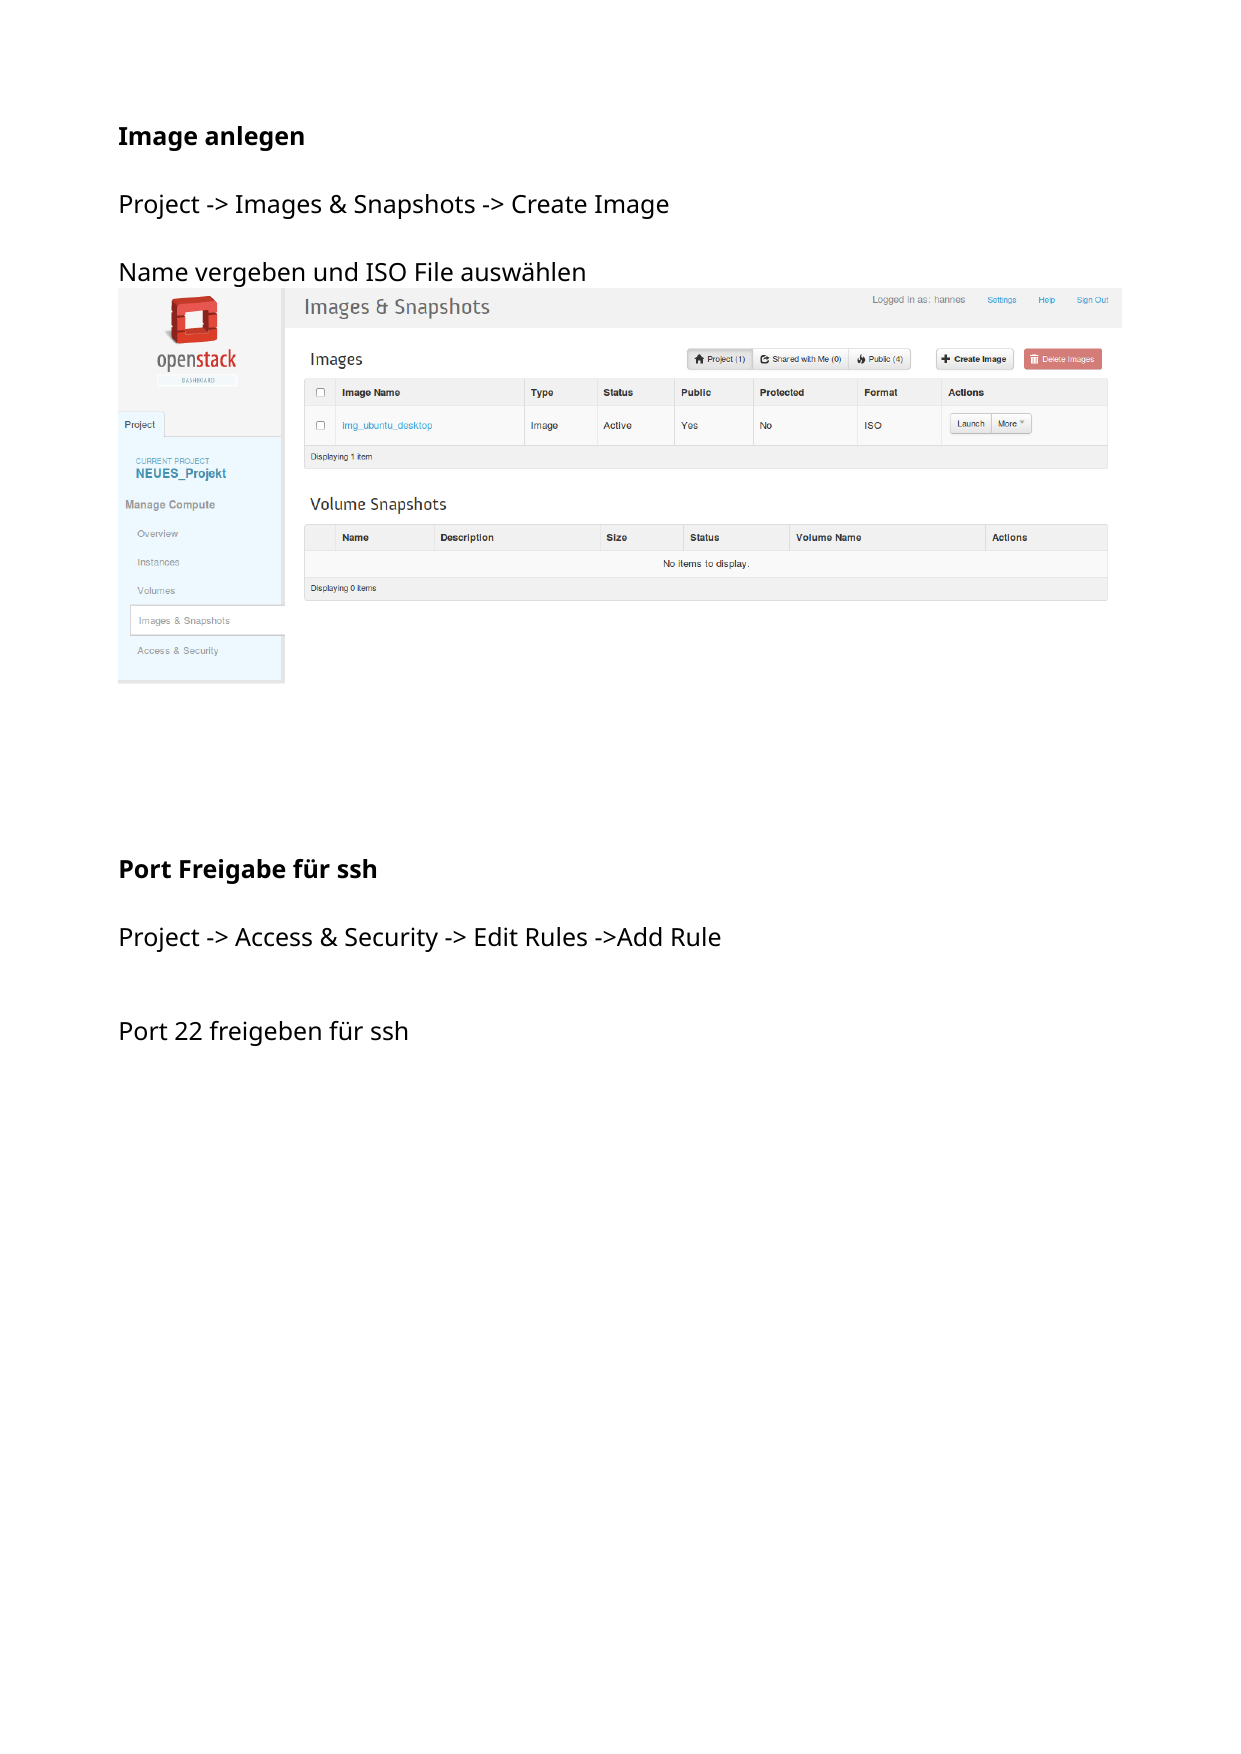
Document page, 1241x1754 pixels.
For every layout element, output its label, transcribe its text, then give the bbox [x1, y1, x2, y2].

text Name vergeben und ISO File auswählen [118, 254, 1122, 288]
text Project -> Access & Security -> Edit Rules ->Add Rule [118, 920, 1122, 954]
text Image anlegen [118, 118, 1122, 152]
text Project -> Images & Snapshots -> Create Image [118, 186, 1122, 220]
picture [118, 288, 1123, 852]
text Port Freigabe für ssh [118, 852, 1122, 886]
text Port 22 freigeben für ssh [118, 1013, 1122, 1047]
